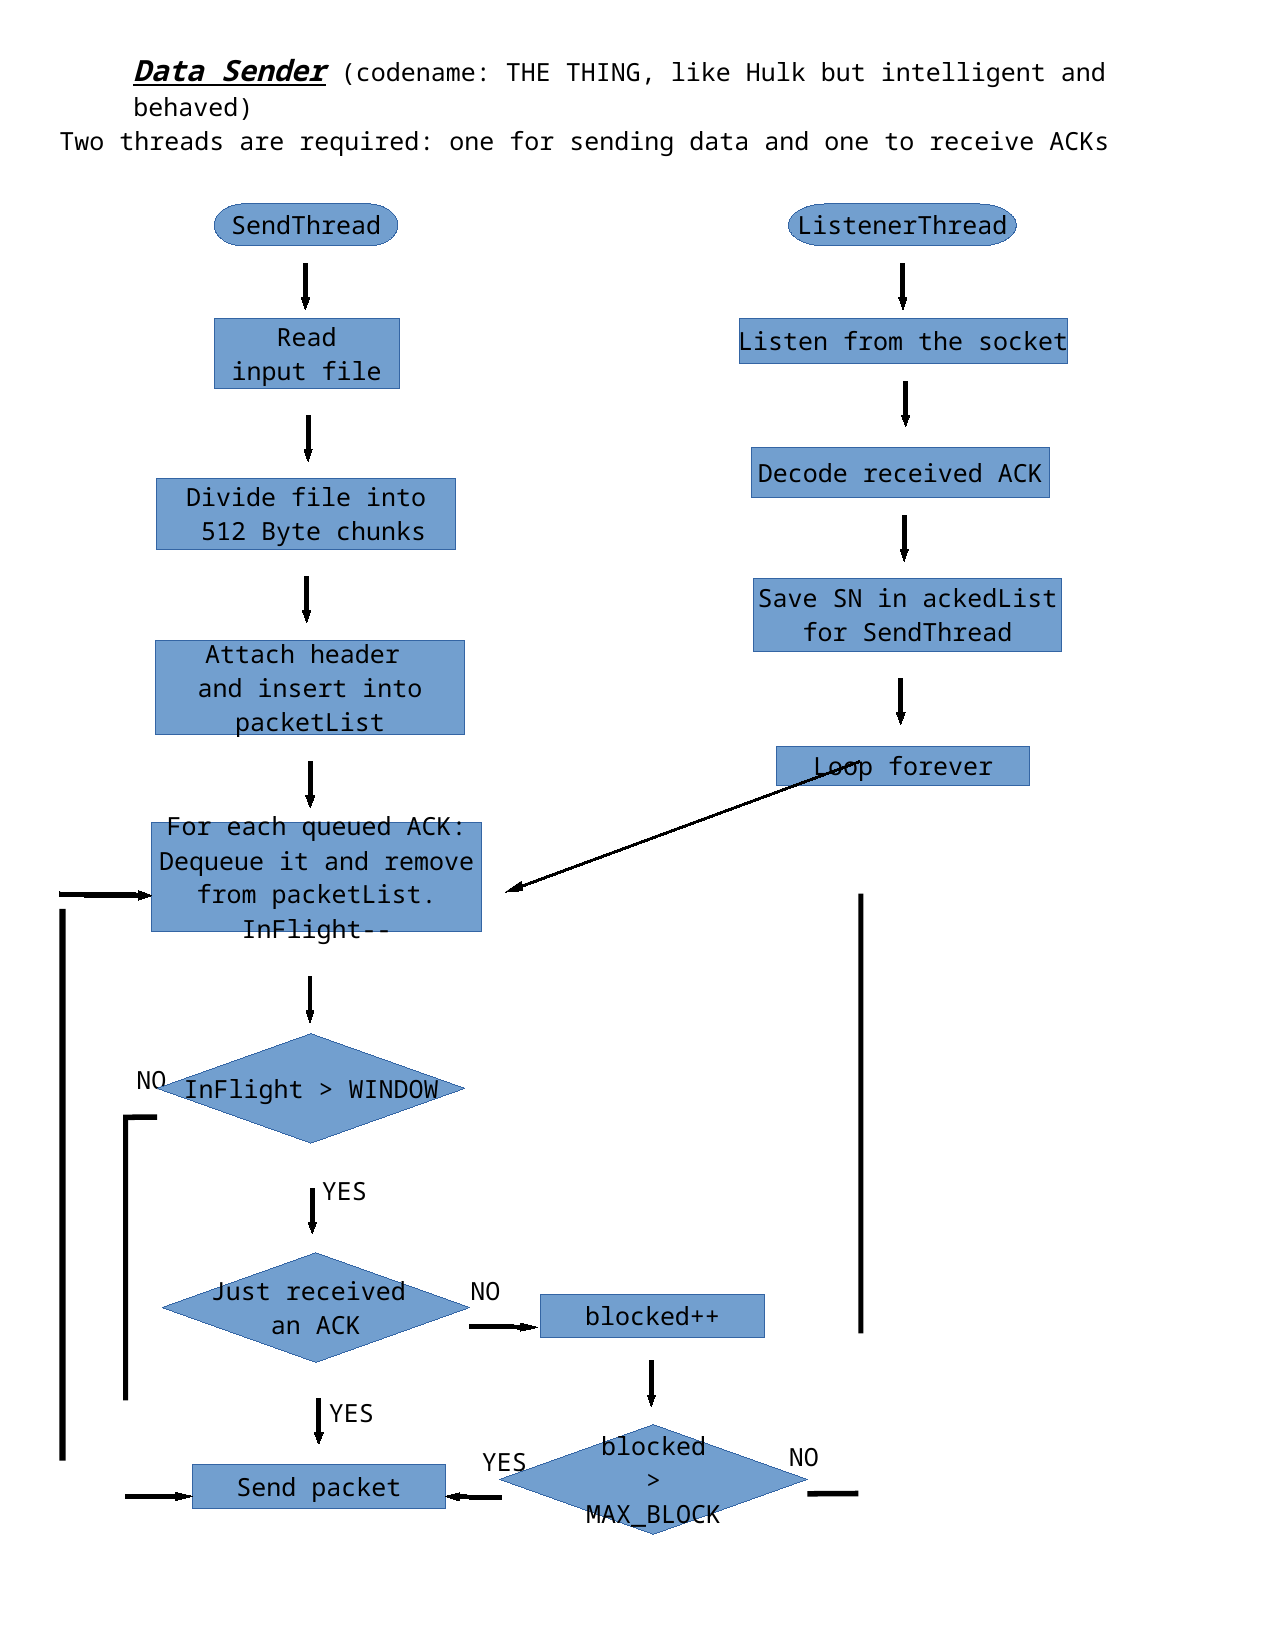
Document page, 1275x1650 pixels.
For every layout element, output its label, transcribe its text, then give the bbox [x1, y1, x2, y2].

text Data Sender (codename: THE THING, like Hulk but intelligent and behaved) [133, 50, 1157, 124]
text Two threads are required: one for sending data and one to receive ACKs [59, 124, 1157, 158]
